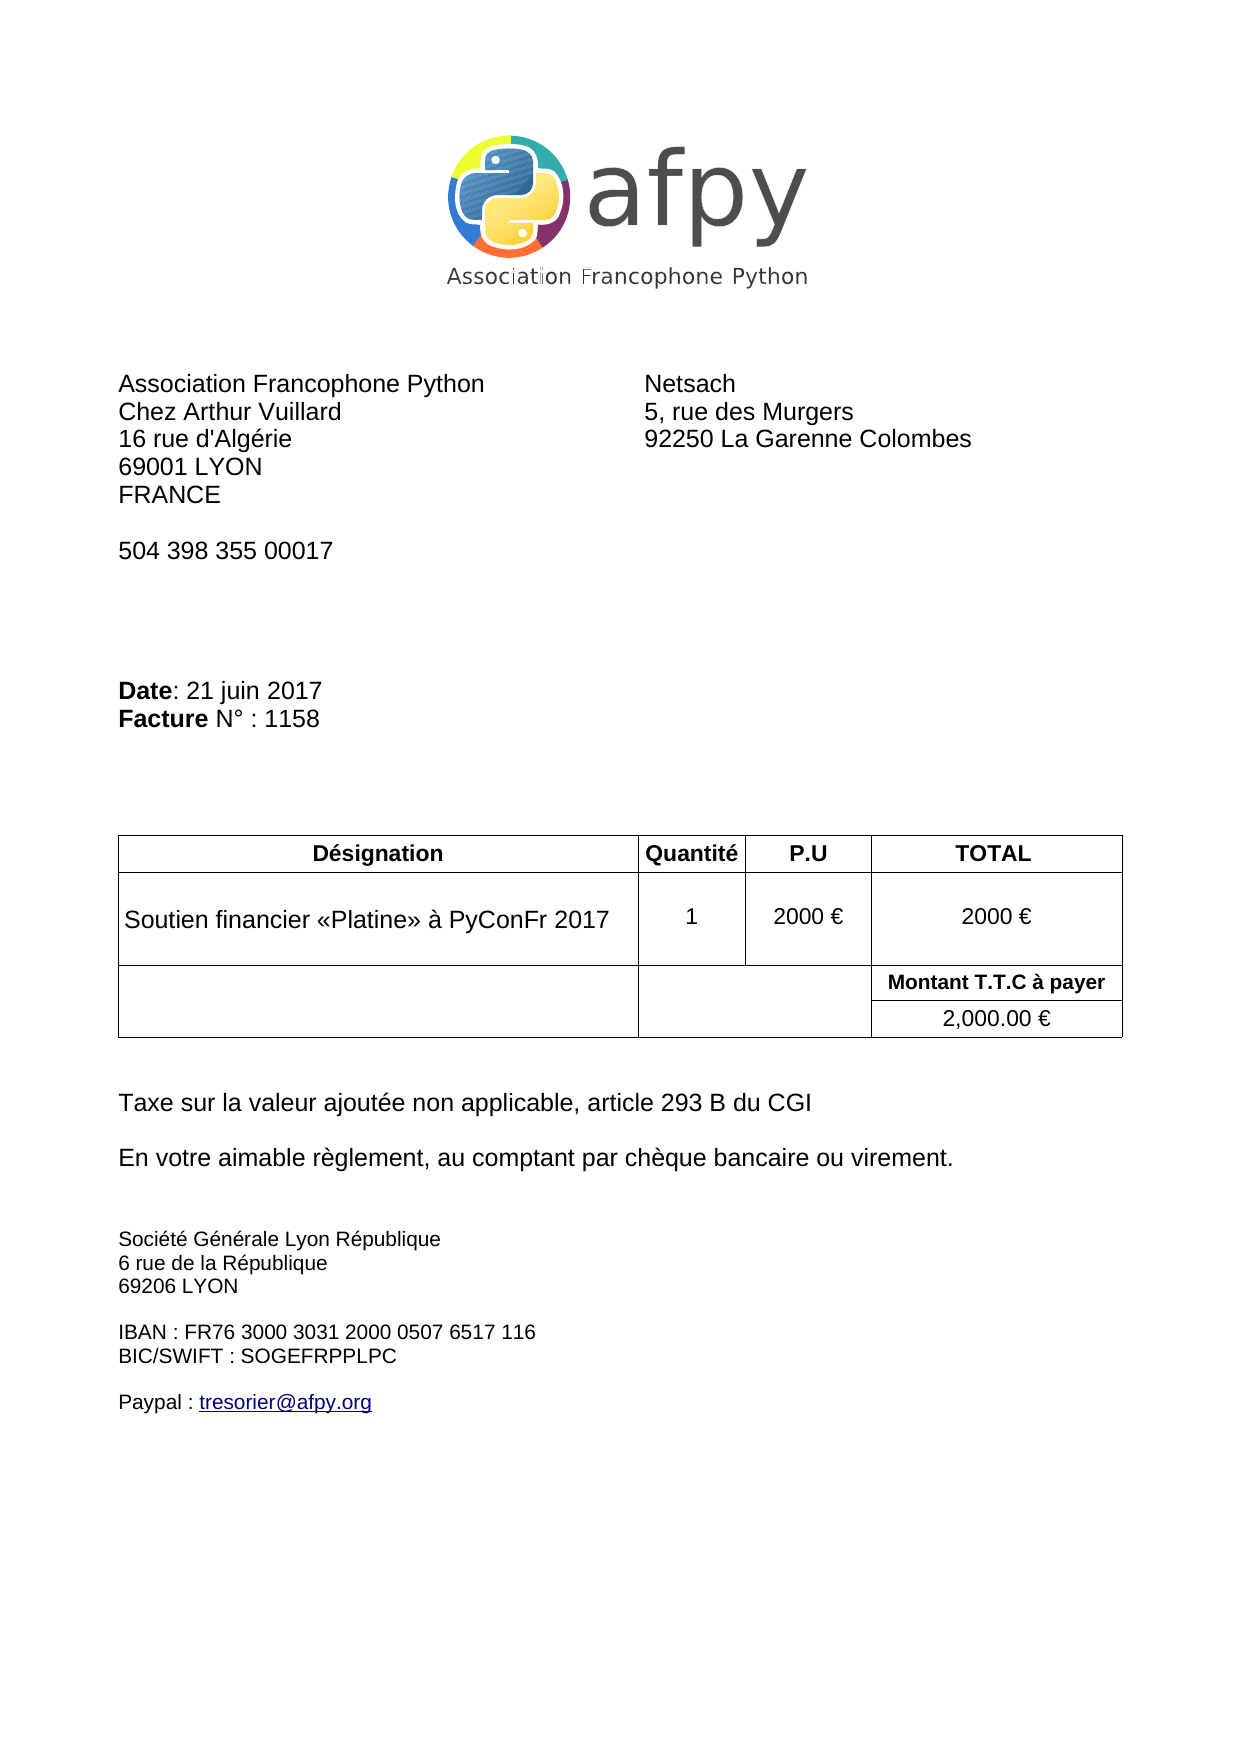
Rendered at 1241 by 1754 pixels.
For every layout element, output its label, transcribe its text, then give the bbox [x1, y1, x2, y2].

table_header Netsach 5, rue des Murgers 92250 La Garenne Colombes [644, 369, 1122, 565]
text Taxe sur la valeur ajoutée non applicable, article 293 B du CGI [118, 1088, 1122, 1116]
text 69206 LYON [118, 1274, 1122, 1298]
table_cell Soutien financier «Platine» à PyConFr 2017 [119, 873, 638, 965]
table_header [119, 966, 638, 1037]
table_cell 2000 € [746, 873, 871, 965]
table_cell 1 [639, 873, 745, 965]
table_header Quantité [639, 836, 745, 872]
table_cell [644, 565, 1122, 593]
table_header Désignation [119, 836, 638, 872]
text Société Générale Lyon République [118, 1228, 1122, 1251]
text BIC/SWIFT : SOGEFRPPLPC [118, 1344, 1122, 1367]
table_header TOTAL [872, 836, 1122, 872]
text Paypal : tresorier@afpy.org [118, 1391, 1122, 1414]
table_cell [118, 565, 535, 593]
text En votre aimable règlement, au comptant par chèque bancaire ou virement. [118, 1144, 1122, 1172]
table_header P.U [746, 836, 871, 872]
text IBAN : FR76 3000 3031 2000 0507 6517 116 [118, 1321, 1122, 1344]
table_cell 2000 € [872, 873, 1122, 965]
text 6 rue de la République [118, 1251, 1122, 1274]
table_cell 2 000,00 € [872, 1001, 1122, 1037]
table_header Montant T.T.C à payer [872, 966, 1122, 1000]
table_header [535, 369, 644, 565]
table_cell [535, 565, 644, 593]
text Date: 21 juin 2017 [118, 676, 1122, 704]
table_header [639, 966, 871, 1037]
text Facture N° : 1158 [118, 704, 1122, 732]
table_header Association Francophone Python Chez Arthur Vuillard 16 rue d'Algérie 69001 LYON FRANCE 504 398 355 00017 [118, 369, 535, 565]
